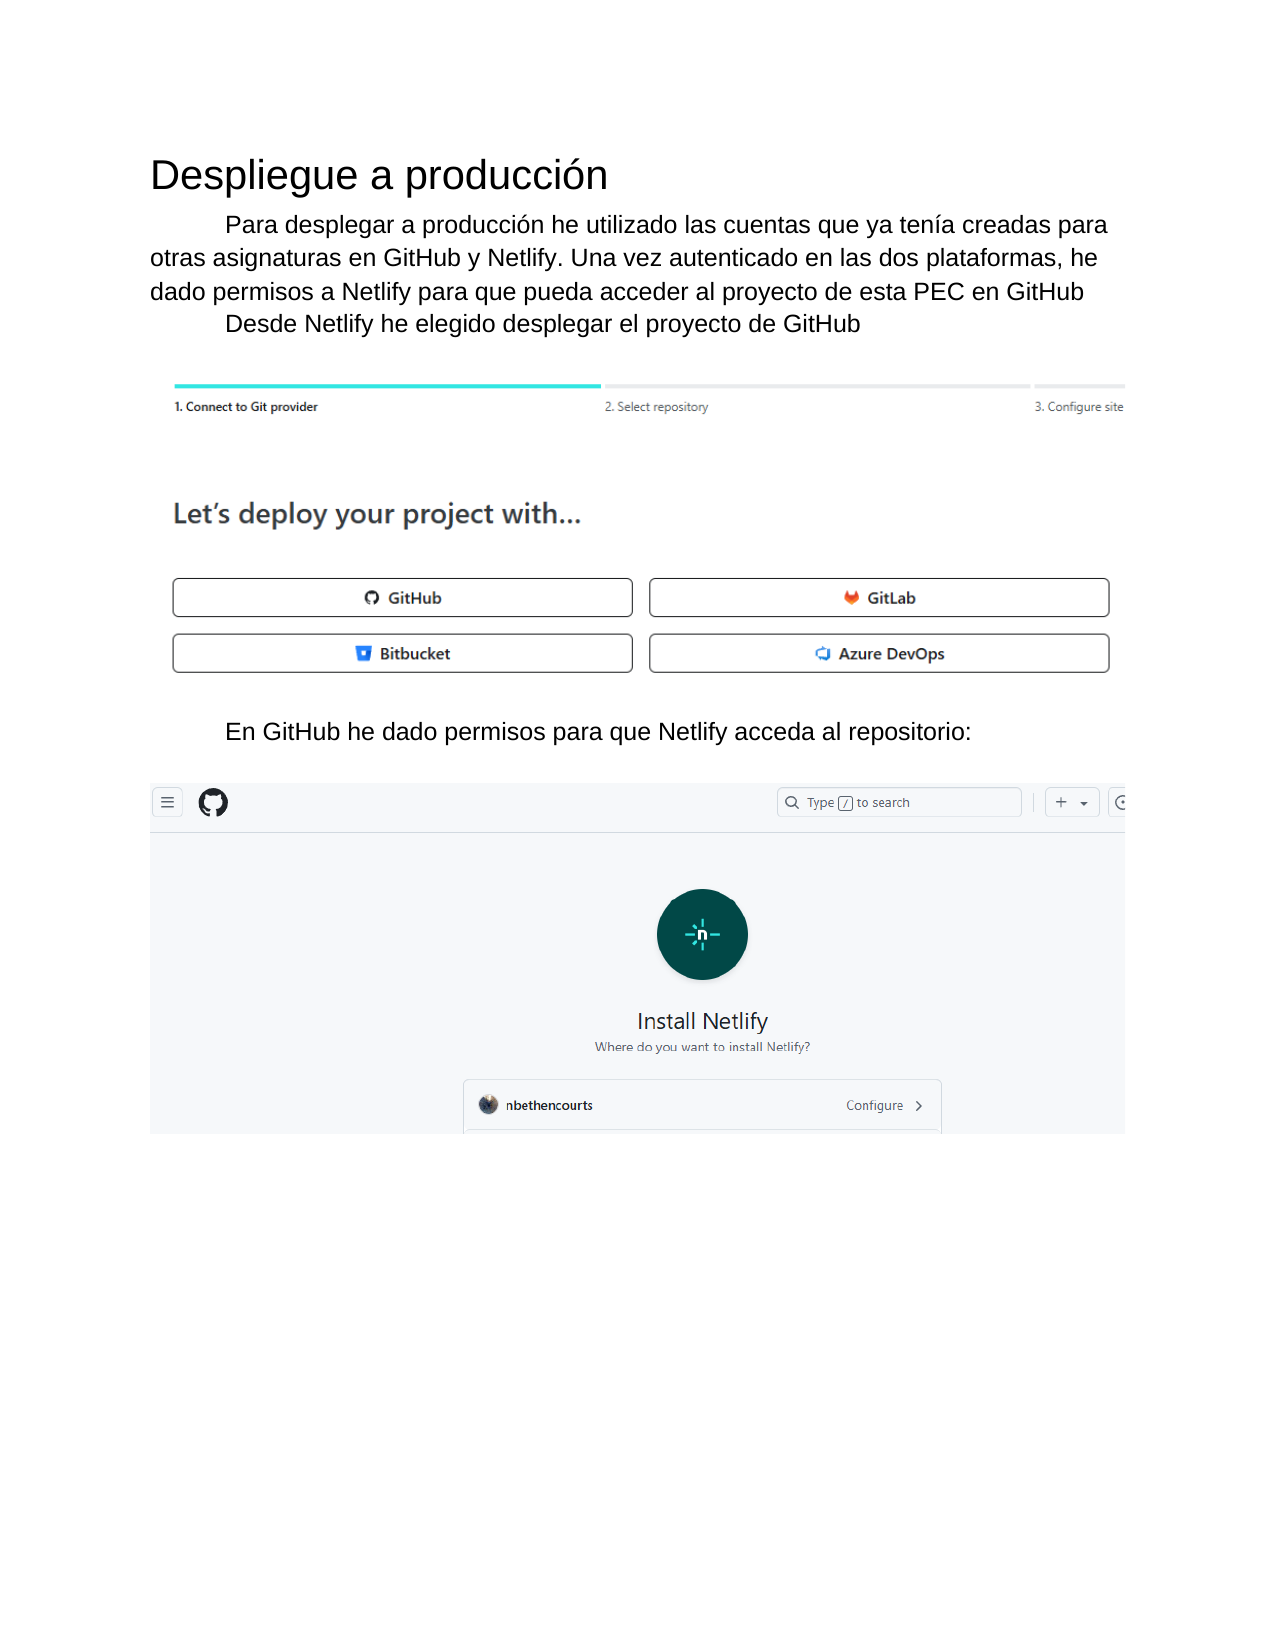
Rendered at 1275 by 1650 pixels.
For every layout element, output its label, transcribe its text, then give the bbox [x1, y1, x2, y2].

text En GitHub he dado permisos para que Netlify acceda al repositorio: [150, 717, 1125, 746]
subtitle Despliegue a producción [150, 150, 1125, 198]
picture [150, 342, 1125, 714]
picture [150, 783, 1125, 1134]
text Para desplegar a producción he utilizado las cuentas que ya tenía creadas para otras asignaturas en GitHub y Netlify. Una vez autenticado en las dos plataformas, he dado permisos a Netlify para que pueda acceder al proyecto de esta PEC en GitHub [150, 210, 1125, 305]
text Desde Netlify he elegido desplegar el proyecto de GitHub [150, 309, 1125, 338]
